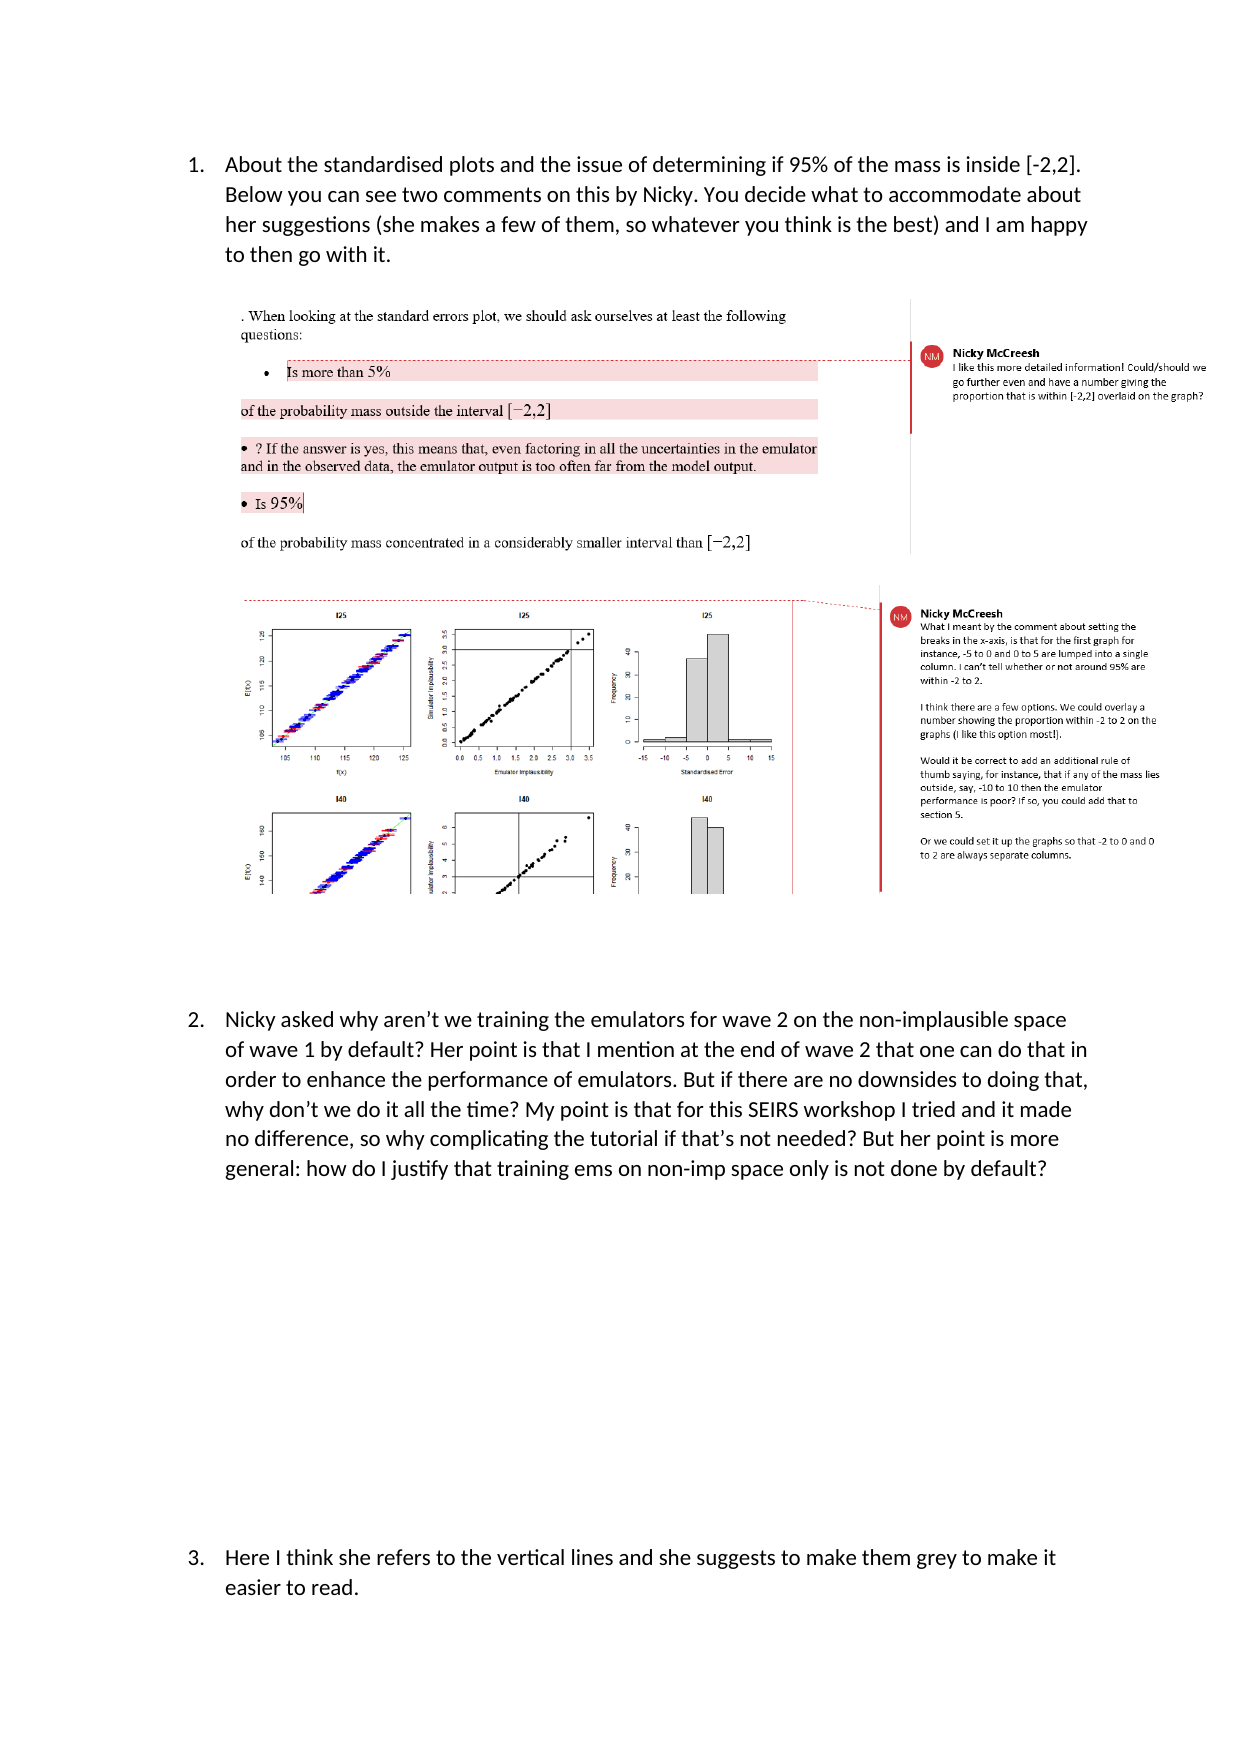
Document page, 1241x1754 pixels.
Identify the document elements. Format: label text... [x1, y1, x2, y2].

list Here I think she refers to the vertical lines and she suggests to make them grey to make it easier to read. [187, 1543, 1090, 1601]
list Nicky asked why aren’t we training the emulators for wave 2 on the non-implausible space of wave 1 by default? Her point is that I mention at the end of wave 2 that one can do that in order to enhance the performance of emulators. But if there are no downsides to doing that, why don’t we do it all the time? My point is that for this SEIRS workshop I tried and it made no difference, so why complicating the tutorial if that’s not needed? But her point is more general: how do I justify that training ems on non-imp space only is not done by default? [187, 1005, 1090, 1182]
list About the standardised plots and the issue of determining if 95% of the mass is inside [-2,2]. Below you can see two comments on this by Nicky. You decide what to accommodate about her suggestions (she makes a few of them, so whatever you think is the best) and I am happy to then go with it. [187, 150, 1090, 268]
